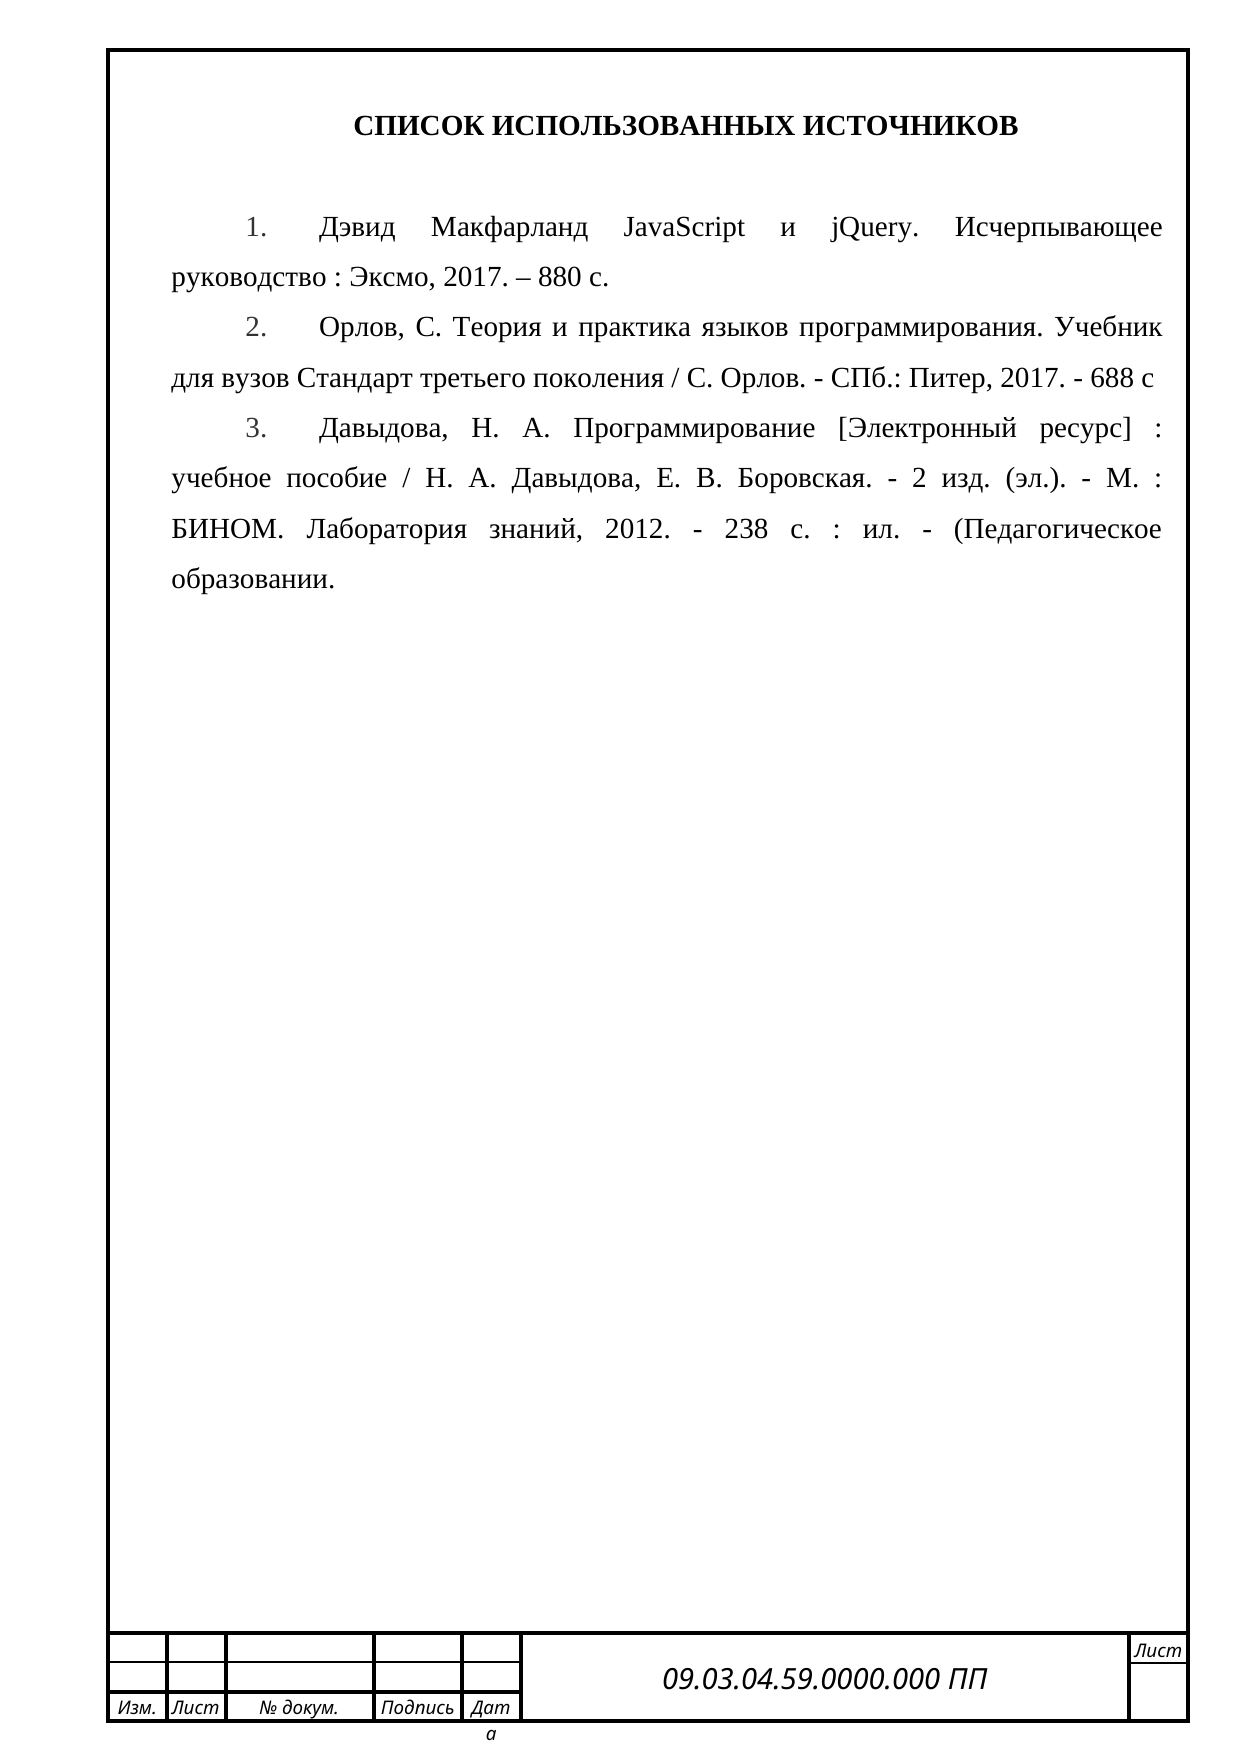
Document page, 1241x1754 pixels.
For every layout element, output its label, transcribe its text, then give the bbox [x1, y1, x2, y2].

list Орлов, С. Теория и практика языков программирования. Учебник для вузов Стандарт третьего поколения / С. Орлов. - СПб.: Питер, 2017. - 688 c [171, 309, 1163, 393]
subtitle СПИСОК ИСПОЛЬЗОВАННЫХ ИСТОЧНИКОВ [208, 108, 1163, 142]
list Дэвид Макфарланд JavaScript и jQuery. Исчерпывающее руководство : Эксмо, 2017. – 880 с. [171, 209, 1163, 293]
list Давыдова, Н. А. Программирование [Электронный ресурс] : учебное пособие / Н. А. Давыдова, Е. В. Боровская. - 2 изд. (эл.). - М. : БИНОМ. Лаборатория знаний, 2012. - 238 с. : ил. - (Педагогическое образовании. [171, 410, 1163, 594]
